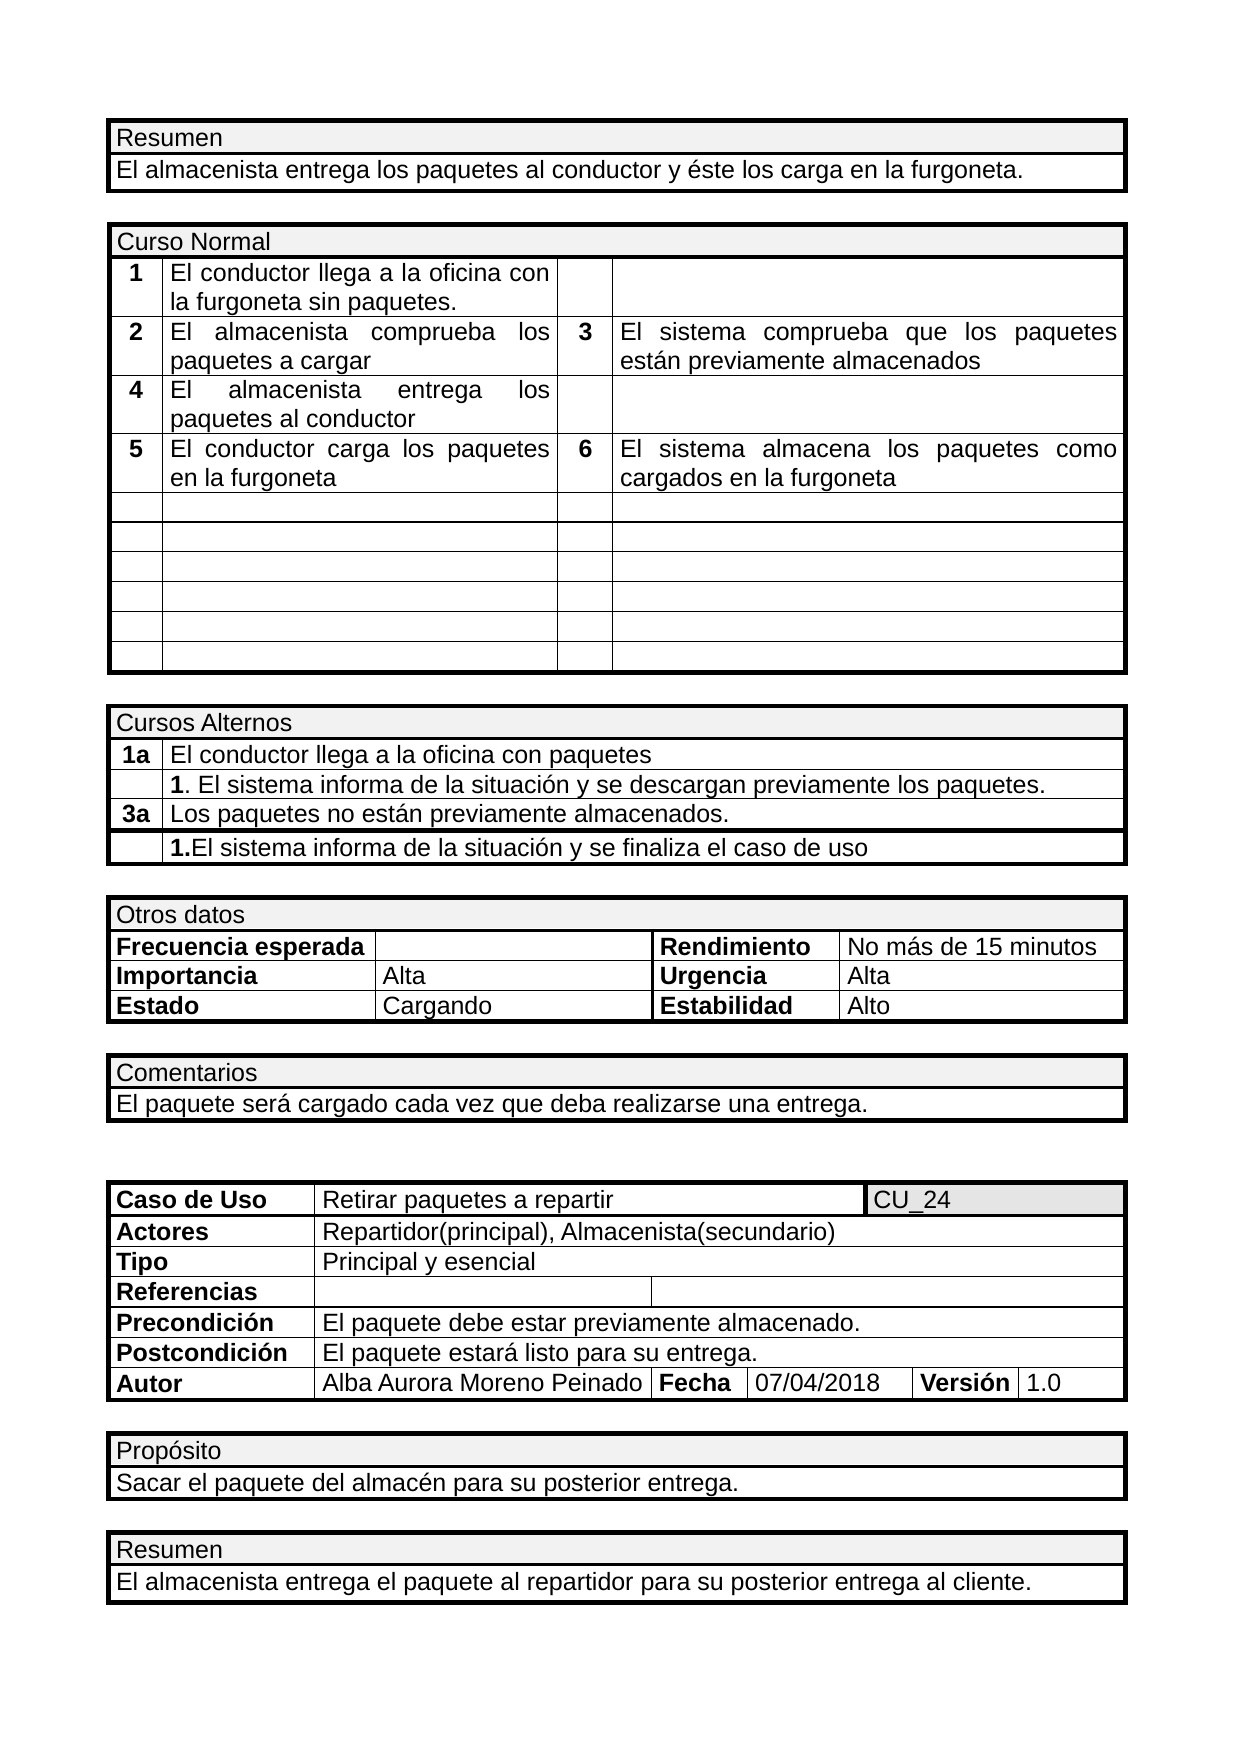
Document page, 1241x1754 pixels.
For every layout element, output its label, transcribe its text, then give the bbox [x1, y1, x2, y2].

table_cell Importancia [111, 961, 375, 989]
table_cell Rendimiento [654, 932, 839, 960]
table_cell Actores [111, 1217, 314, 1246]
table_header Otros datos [111, 900, 1123, 928]
table_cell [558, 376, 612, 433]
table_cell [613, 612, 1123, 641]
table_cell Cargando [376, 991, 651, 1019]
table_cell [558, 582, 612, 611]
table_cell [112, 612, 162, 641]
table_cell 6 [558, 434, 612, 492]
table_cell Estado [111, 991, 375, 1019]
table_cell Referencias [111, 1277, 314, 1306]
table_header Curso Normal [112, 227, 1123, 255]
table_cell [112, 493, 162, 521]
table_cell [376, 932, 651, 960]
table_cell 2 [112, 317, 162, 374]
table_cell No más de 15 minutos [840, 932, 1123, 960]
table_cell Alba Aurora Moreno Peinado [315, 1368, 651, 1398]
table_header Propósito [111, 1436, 1123, 1464]
table_cell [558, 523, 612, 551]
table_cell 3 [558, 317, 612, 374]
table_cell El almacenista entrega los paquetes al conductor [163, 376, 557, 433]
table_header Retirar paquetes a repartir [315, 1185, 863, 1214]
table_cell [613, 642, 1123, 670]
table_header Caso de Uso [111, 1185, 314, 1214]
table_cell 1.El sistema informa de la situación y se finaliza el caso de uso [163, 833, 1123, 862]
table_cell [112, 582, 162, 611]
table_cell Los paquetes no están previamente almacenados. [163, 799, 1123, 828]
table_cell 1a [111, 740, 162, 769]
table_cell [163, 493, 557, 521]
table_cell [111, 833, 162, 862]
table_cell [112, 523, 162, 551]
table_cell Fecha [652, 1368, 747, 1398]
table_cell 5 [112, 434, 162, 492]
table_cell [315, 1277, 651, 1306]
table_cell [112, 642, 162, 670]
table_cell [652, 1277, 1123, 1306]
table_cell Alto [840, 991, 1123, 1019]
table_header Resumen [111, 123, 1123, 152]
table_cell Sacar el paquete del almacén para su posterior entrega. [111, 1468, 1123, 1496]
table_cell [111, 770, 162, 798]
table_cell [112, 552, 162, 581]
table_cell 1. El sistema informa de la situación y se descargan previamente los paquetes. [163, 770, 1123, 798]
table_cell 1 [112, 259, 162, 316]
table_cell El conductor llega a la oficina con la furgoneta sin paquetes. [163, 259, 557, 316]
table_cell Precondición [111, 1308, 314, 1337]
table_cell [558, 612, 612, 641]
table_cell Urgencia [654, 961, 839, 989]
table_cell El almacenista entrega el paquete al repartidor para su posterior entrega al cliente. [111, 1566, 1123, 1600]
table_cell [558, 259, 612, 316]
table_cell Estabilidad [654, 991, 839, 1019]
table_cell [613, 259, 1123, 316]
table_cell Repartidor(principal), Almacenista(secundario) [315, 1217, 1123, 1246]
table_cell [163, 582, 557, 611]
table_cell Alta [840, 961, 1123, 989]
table_cell [613, 582, 1123, 611]
table_cell El conductor carga los paquetes en la furgoneta [163, 434, 557, 492]
table_cell [558, 493, 612, 521]
table_cell [613, 552, 1123, 581]
table_cell [613, 493, 1123, 521]
table_cell 07/04/2018 [748, 1368, 912, 1398]
table_cell Alta [376, 961, 651, 989]
table_cell [558, 552, 612, 581]
table_cell Tipo [111, 1247, 314, 1276]
table_header Comentarios [111, 1058, 1123, 1086]
table_cell 4 [112, 376, 162, 433]
table_cell 3a [111, 799, 162, 828]
table_cell [613, 376, 1123, 433]
table_cell [613, 523, 1123, 551]
table_cell [163, 552, 557, 581]
table_cell Autor [111, 1368, 314, 1398]
table_cell Principal y esencial [315, 1247, 1123, 1276]
table_header Cursos Alternos [111, 708, 1123, 737]
table_cell El paquete debe estar previamente almacenado. [315, 1308, 1123, 1337]
table_cell El paquete estará listo para su entrega. [315, 1338, 1123, 1367]
table_header Resumen [111, 1535, 1123, 1563]
table_cell [163, 612, 557, 641]
table_cell El sistema almacena los paquetes como cargados en la furgoneta [613, 434, 1123, 492]
table_cell El sistema comprueba que los paquetes están previamente almacenados [613, 317, 1123, 374]
table_header CU_24 [868, 1185, 1123, 1214]
table_cell Frecuencia esperada [111, 932, 375, 960]
table_cell El almacenista entrega los paquetes al conductor y éste los carga en la furgoneta. [111, 155, 1123, 188]
table_cell [558, 642, 612, 670]
table_cell El almacenista comprueba los paquetes a cargar [163, 317, 557, 374]
table_cell [163, 642, 557, 670]
table_cell 1.0 [1019, 1368, 1123, 1398]
table_cell Versión [913, 1368, 1018, 1398]
table_cell El paquete será cargado cada vez que deba realizarse una entrega. [111, 1089, 1123, 1118]
table_cell El conductor llega a la oficina con paquetes [163, 740, 1123, 769]
table_cell [163, 523, 557, 551]
table_cell Postcondición [111, 1338, 314, 1367]
